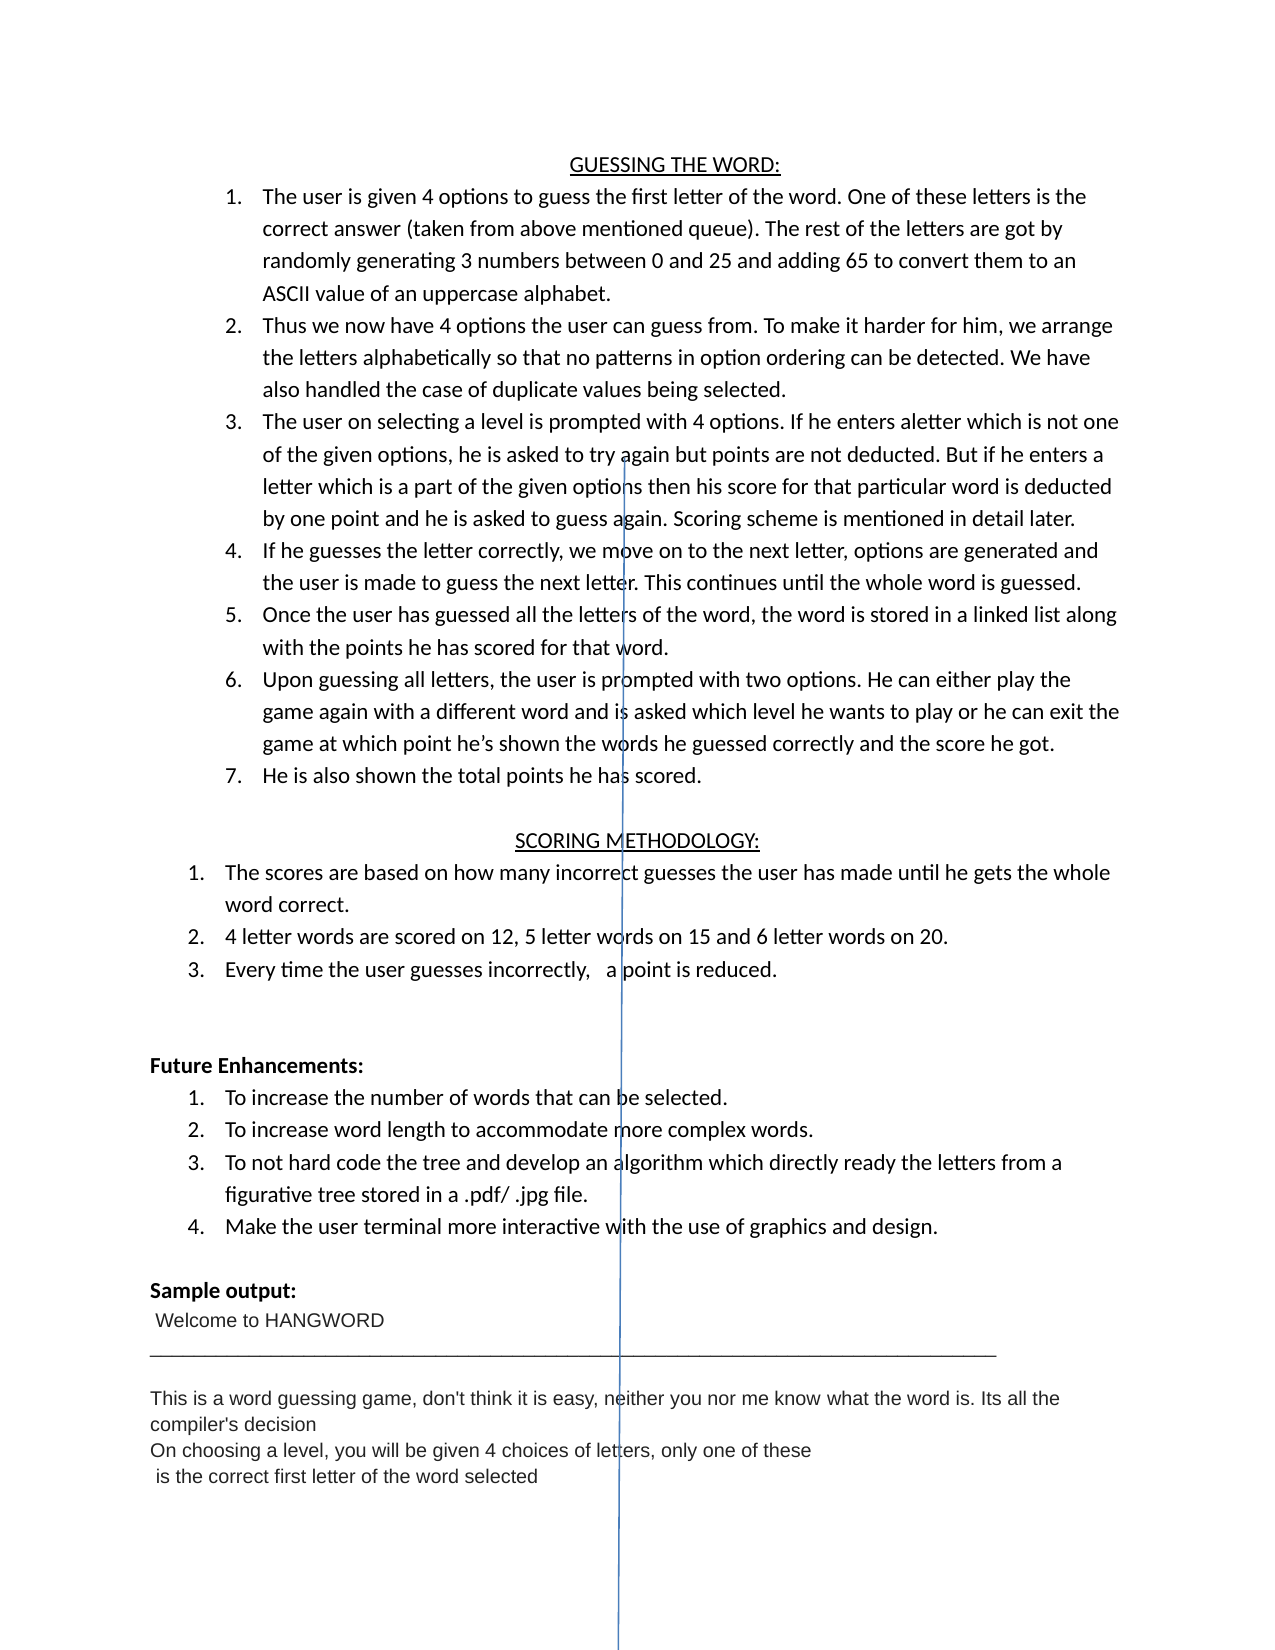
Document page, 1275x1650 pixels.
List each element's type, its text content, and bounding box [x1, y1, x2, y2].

list Make the user terminal more interactive with the use of graphics and design. [622, 1212, 1125, 1240]
text Sample output: [150, 1277, 619, 1304]
text [623, 1051, 1125, 1079]
text SCORING METHODOLOGY: [624, 826, 1125, 854]
list Make the user terminal more interactive with the use of graphics and design. [187, 1212, 619, 1240]
text [621, 1277, 1125, 1304]
list The user is given 4 options to guess the first letter of the word. One of these letters is the correct answer (taken from above mentioned queue). The rest of the letters are got by randomly generating 3 numbers between 0 and 25 and adding 65 to convert them to an ASCII value of an uppercase alphabet. [225, 182, 1125, 307]
list He is also shown the total points he has scored. [225, 762, 622, 789]
list He is also shown the total points he has scored. [624, 762, 1125, 789]
list If he guesses the letter correctly, we move on to the next letter, options are generated and the user is made to guess the next letter. This continues until the whole word is guessed. [625, 536, 1125, 596]
list 4 letter words are scored on 12, 5 letter words on 15 and 6 letter words on 20. [623, 922, 1125, 951]
list Upon guessing all letters, the user is prompted with two options. He can either play the game again with a different word and is asked which level he wants to play or he can exit the game at which point he’s shown the words he guessed correctly and the score he got. [225, 665, 622, 757]
list To not hard code the tree and develop an algorithm which directly ready the letters from a figurative tree stored in a .pdf/ .jpg file. [187, 1148, 620, 1208]
list To increase word length to accommodate more complex words. [622, 1116, 1125, 1144]
text SCORING METHODOLOGY: [150, 826, 621, 854]
list To increase the number of words that can be selected. [187, 1083, 620, 1111]
list To increase the number of words that can be selected. [622, 1083, 1125, 1111]
text Future Enhancements: [150, 1051, 620, 1079]
list The scores are based on how many incorrect guesses the user has made until he gets the whole word correct. [623, 858, 1125, 918]
list 4 letter words are scored on 12, 5 letter words on 15 and 6 letter words on 20. [187, 922, 621, 951]
list Once the user has guessed all the letters of the word, the word is stored in a linked list along with the points he has scored for that word. [225, 601, 623, 661]
list If he guesses the letter correctly, we move on to the next letter, options are generated and the user is made to guess the next letter. This continues until the whole word is guessed. [225, 536, 623, 596]
list GUESSING THE WORD: [225, 150, 1125, 178]
list To increase word length to accommodate more complex words. [187, 1116, 620, 1144]
list The user on selecting a level is prompted with 4 options. If he enters aletter which is not one of the given options, he is asked to try again but points are not deducted. But if he enters a letter which is a part of the given options then his score for that particular word is deducted by one point and he is asked to guess again. Scoring scheme is mentioned in detail later. [225, 407, 1125, 532]
list Every time the user guesses incorrectly, a [187, 955, 621, 983]
list Upon guessing all letters, the user is prompted with two options. He can either play the game again with a different word and is asked which level he wants to play or he can exit the game at which point he’s shown the words he guessed correctly and the score he got. [624, 665, 1125, 757]
list To not hard code the tree and develop an algorithm which directly ready the letters from a figurative tree stored in a .pdf/ .jpg file. [622, 1148, 1125, 1208]
text Welcome to HANGWORD _____________________________________________________________________________ This is a word guessing game, don't think it is easy, neither you nor me know what the word is. Its all the compiler's decision On choosing a level, you will be given 4 choices of letters, only one of these is the correct first letter of the word selected This will continue until you guess all the letters of the word correctly and you will be asked if you would like to play again 4 letter words are scored on 12 pointS, 5 letter words on 15 points and 6 letter words on 18 points. Wrong guesses cause a reduction in points. ENJOY! and All the Best [150, 1309, 619, 1488]
list point is reduced. [623, 955, 1125, 983]
list The scores are based on how many incorrect guesses the user has made until he gets the whole word correct. [187, 858, 621, 918]
text Welcome to HANGWORD _____________________________________________________________________________ This is a word guessing game, don't think it is easy, neither you nor me know what the word is. Its all the compiler's decision On choosing a level, you will be given 4 choices of letters, only one of these is the correct first letter of the word selected This will continue until you guess all the letters of the word correctly and you will be asked if you would like to play again 4 letter words are scored on 12 pointS, 5 letter words on 15 points and 6 letter words on 18 points. Wrong guesses cause a reduction in points. ENJOY! and All the Best [620, 1309, 1125, 1488]
list Thus we now have 4 options the user can guess from. To make it harder for him, we arrange the letters alphabetically so that no patterns in option ordering can be detected. We have also handled the case of duplicate values being selected. [225, 311, 1125, 403]
list Once the user has guessed all the letters of the word, the word is stored in a linked list along with the points he has scored for that word. [625, 601, 1125, 661]
